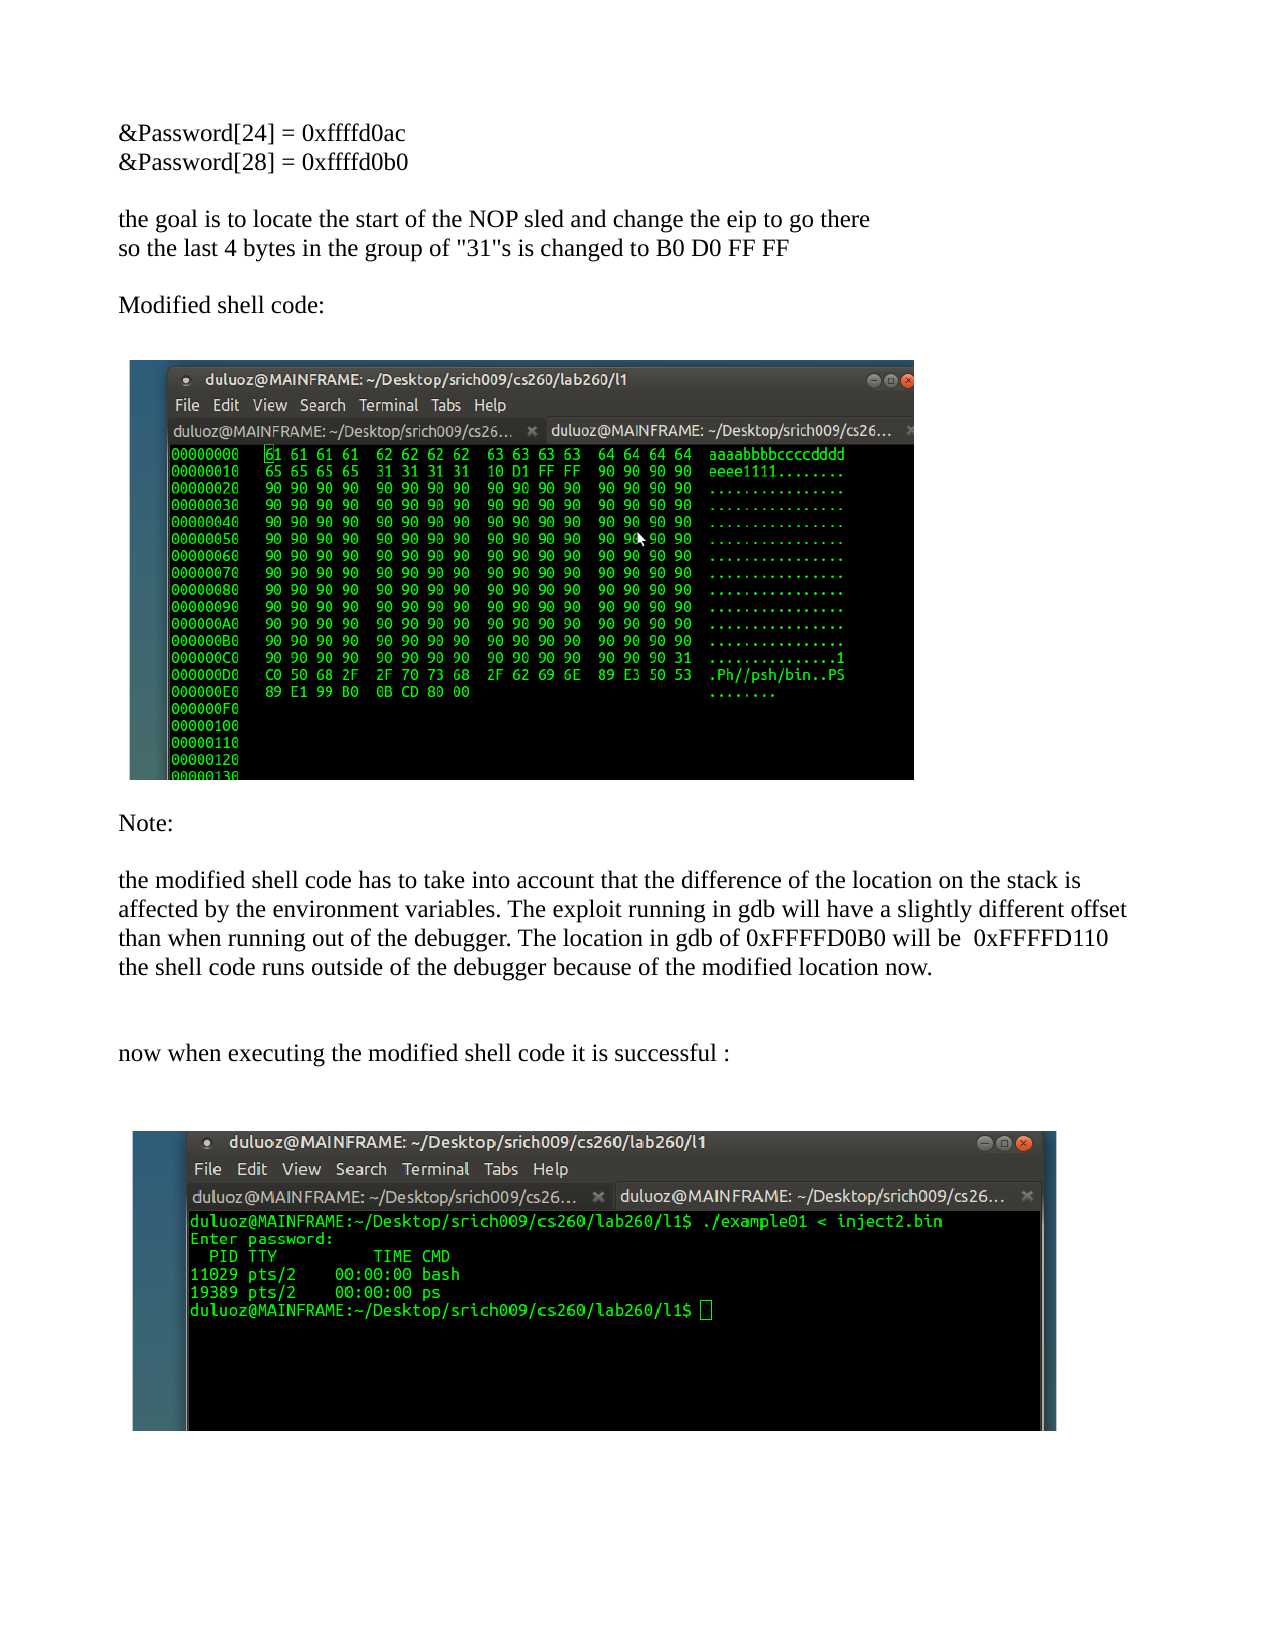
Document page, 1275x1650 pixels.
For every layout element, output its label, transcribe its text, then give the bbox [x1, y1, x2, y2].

text now when executing the modified shell code it is successful : [118, 1038, 1157, 1067]
text &Password[24] = 0xffffd0ac [118, 118, 1157, 147]
text so the last 4 bytes in the group of "31"s is changed to B0 D0 FF FF [118, 233, 1157, 262]
text &Password[28] = 0xffffd0b0 [118, 147, 1157, 176]
text the shell code runs outside of the debugger because of the modified location now. [118, 952, 1157, 981]
text Modified shell code: [118, 291, 1157, 319]
text the goal is to locate the start of the NOP sled and change the eip to go there [118, 204, 1157, 233]
text the modified shell code has to take into account that the difference of the location on the stack is affected by the environment variables. The exploit running in gdb will have a slightly different offset than when running out of the debugger. The location in gdb of 0xFFFFD0B0 will be 0xFFFFD110 [118, 866, 1157, 952]
picture [129, 360, 807, 770]
picture [132, 1131, 962, 1277]
text Note: [118, 808, 1157, 837]
